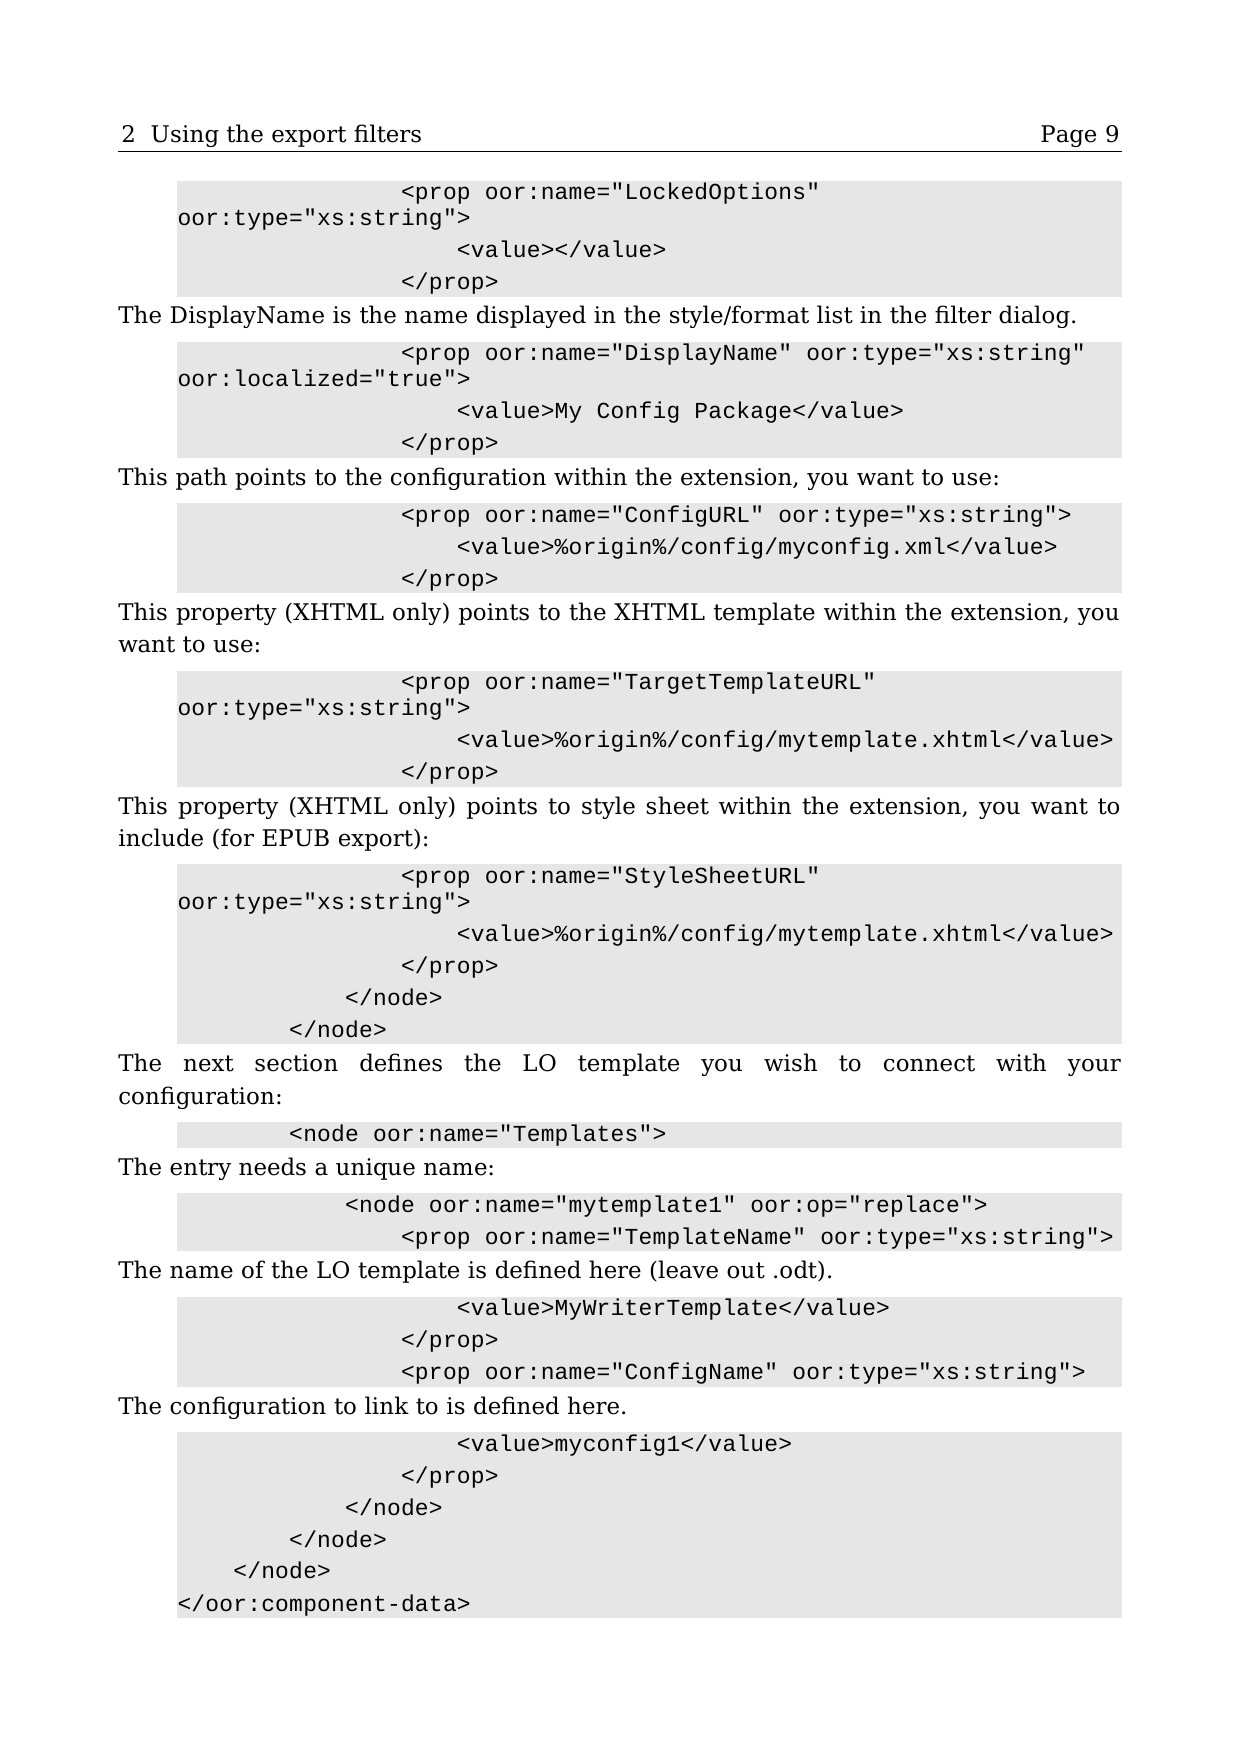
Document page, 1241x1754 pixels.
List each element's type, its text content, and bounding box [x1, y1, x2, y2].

text The next section defines the LO template you wish to connect with your configuration: [118, 1050, 1122, 1110]
text </prop> [177, 761, 1122, 787]
text </node> [177, 986, 1122, 1012]
text <prop oor:name="TemplateName" oor:type="xs:string"> [177, 1225, 1122, 1251]
text </oor:component-data> [177, 1592, 1122, 1618]
text <prop oor:name="DisplayName" oor:type="xs:string" oor:localized="true"> [177, 342, 1122, 394]
text </node> [177, 1560, 1122, 1586]
text </node> [177, 1496, 1122, 1522]
text This property (XHTML only) points to style sheet within the extension, you want to include (for EPUB export): [118, 793, 1122, 852]
text The name of the LO template is defined here (leave out .odt). [118, 1257, 1122, 1284]
text <prop oor:name="ConfigName" oor:type="xs:string"> [177, 1361, 1122, 1387]
text <value>%origin%/config/mytemplate.xhtml</value> [177, 729, 1122, 755]
text <prop oor:name="StyleSheetURL" oor:type="xs:string"> [177, 864, 1122, 917]
text <prop oor:name="ConfigURL" oor:type="xs:string"> [177, 503, 1122, 529]
text <value>%origin%/config/mytemplate.xhtml</value> [177, 922, 1122, 948]
text <prop oor:name="LockedOptions" oor:type="xs:string"> [177, 181, 1122, 233]
text </node> [177, 1018, 1122, 1044]
text <value></value> [177, 238, 1122, 264]
text This path points to the configuration within the extension, you want to use: [118, 464, 1122, 491]
text <node oor:name="Templates"> [177, 1122, 1122, 1148]
text </prop> [177, 271, 1122, 297]
text This property (XHTML only) points to the XHTML template within the extension, you want to use: [118, 599, 1122, 658]
text <value>My Config Package</value> [177, 400, 1122, 426]
text </prop> [177, 1329, 1122, 1355]
text </prop> [177, 1464, 1122, 1490]
text </prop> [177, 432, 1122, 458]
text <node oor:name="mytemplate1" oor:op="replace"> [177, 1193, 1122, 1219]
text <value>%origin%/config/myconfig.xml</value> [177, 535, 1122, 561]
text </prop> [177, 954, 1122, 981]
text The entry needs a unique name: [118, 1154, 1122, 1181]
text <value>myconfig1</value> [177, 1432, 1122, 1458]
text The configuration to link to is defined here. [118, 1393, 1122, 1420]
text </prop> [177, 567, 1122, 593]
text </node> [177, 1528, 1122, 1554]
text <prop oor:name="TargetTemplateURL" oor:type="xs:string"> [177, 671, 1122, 723]
text The DisplayName is the name displayed in the style/format list in the filter dialog. [118, 302, 1122, 329]
text <value>MyWriterTemplate</value> [177, 1297, 1122, 1323]
